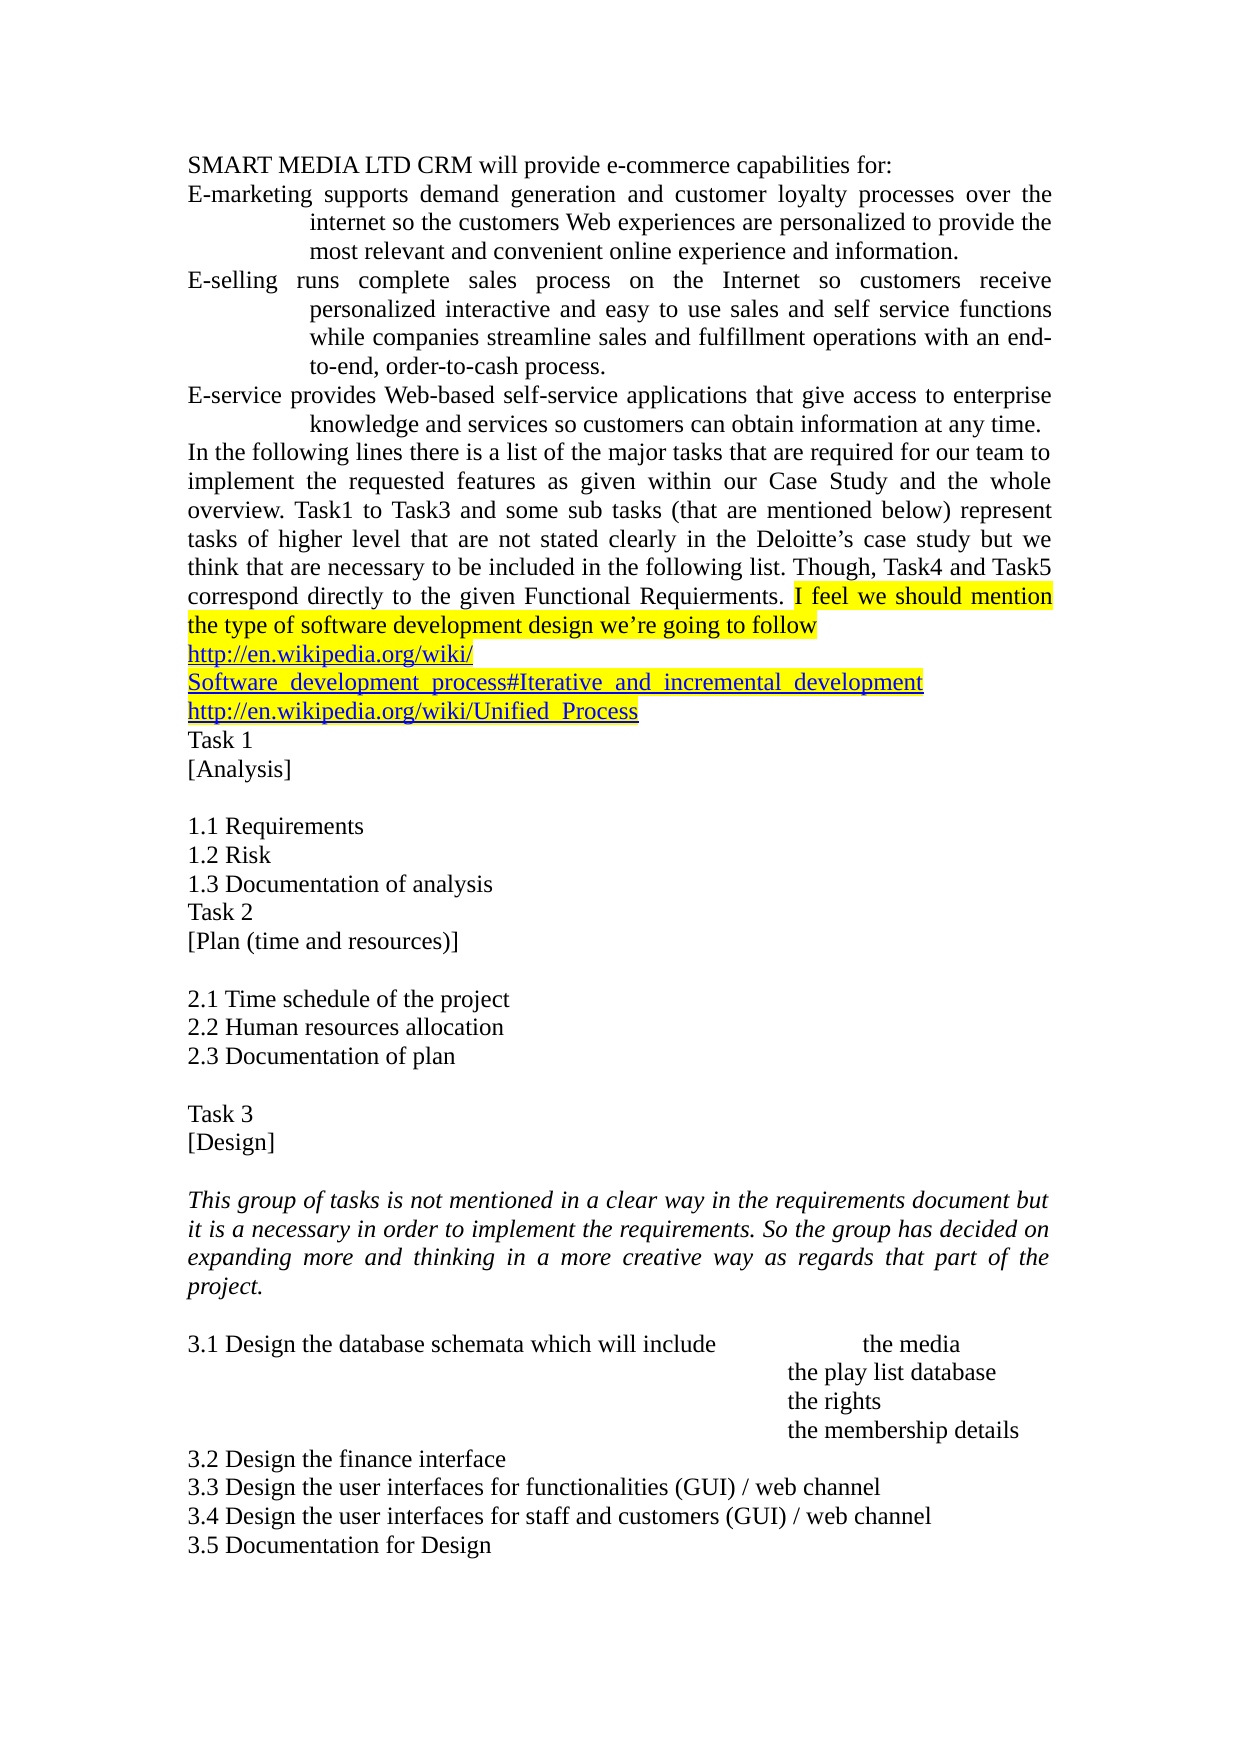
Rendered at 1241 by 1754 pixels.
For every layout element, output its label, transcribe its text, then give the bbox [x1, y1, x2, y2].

text 2.2 Human resources allocation [187, 1012, 1053, 1041]
text This group of tasks is not mentioned in a clear way in the requirements document but it is a necessary in order to implement the requirements. So the group has decided on expanding more and thinking in a more creative way as regards that part of the project. [187, 1185, 1053, 1300]
text 3.5 Documentation for Design [187, 1530, 1053, 1559]
text E-selling runs complete sales process on the Internet so customers receive personalized interactive and easy to use sales and self service functions while companies streamline sales and fulfillment operations with an end-to-end, order-to-cash process. [187, 265, 1053, 380]
text Task 3 [187, 1099, 1053, 1127]
text [Analysis] [187, 754, 1053, 782]
text http://en.wikipedia.org/wiki/Software_development_process#Iterative_and_incremental_development [187, 639, 1053, 696]
text 3.2 Design the finance interface [187, 1444, 1053, 1472]
text the rights [712, 1386, 1053, 1415]
text Task 1 [187, 725, 1053, 754]
list Documentation of analysis [187, 869, 1053, 897]
list Risk [187, 840, 1053, 869]
text 2.3 Documentation of plan [187, 1041, 1053, 1070]
text Task 2 [187, 897, 1053, 926]
text the play list database [787, 1357, 1053, 1386]
text 3.3 Design the user interfaces for functionalities (GUI) / web channel [187, 1472, 1053, 1501]
text 3.4 Design the user interfaces for staff and customers (GUI) / web channel [187, 1501, 1053, 1530]
text http://en.wikipedia.org/wiki/Unified_Process [187, 696, 1053, 725]
list Requirements [187, 811, 1053, 840]
text 2.1 Time schedule of the project [187, 984, 1053, 1012]
text [Plan (time and resources)] [187, 926, 1053, 955]
text SMART MEDIA LTD CRM will provide e-commerce capabilities for: [187, 150, 1053, 179]
text the membership details [712, 1415, 1053, 1444]
text 3.1 Design the database schemata which will include the media [187, 1329, 1053, 1357]
text [Design] [187, 1127, 1053, 1156]
text E-marketing supports demand generation and customer loyalty processes over the internet so the customers Web experiences are personalized to provide the most relevant and convenient online experience and information. [187, 179, 1053, 265]
text In the following lines there is a list of the major tasks that are required for our team to implement the requested features as given within our Case Study and the whole overview. Task1 to Task3 and some sub tasks (that are mentioned below) represent tasks of higher level that are not stated clearly in the Deloitte’s case study but we think that are necessary to be included in the following list. Though, Task4 and Task5 correspond directly to the given Functional Requierments. I feel we should mention the type of software development design we’re going to follow [187, 437, 1053, 639]
text E-service provides Web-based self-service applications that give access to enterprise knowledge and services so customers can obtain information at any time. [187, 380, 1053, 437]
